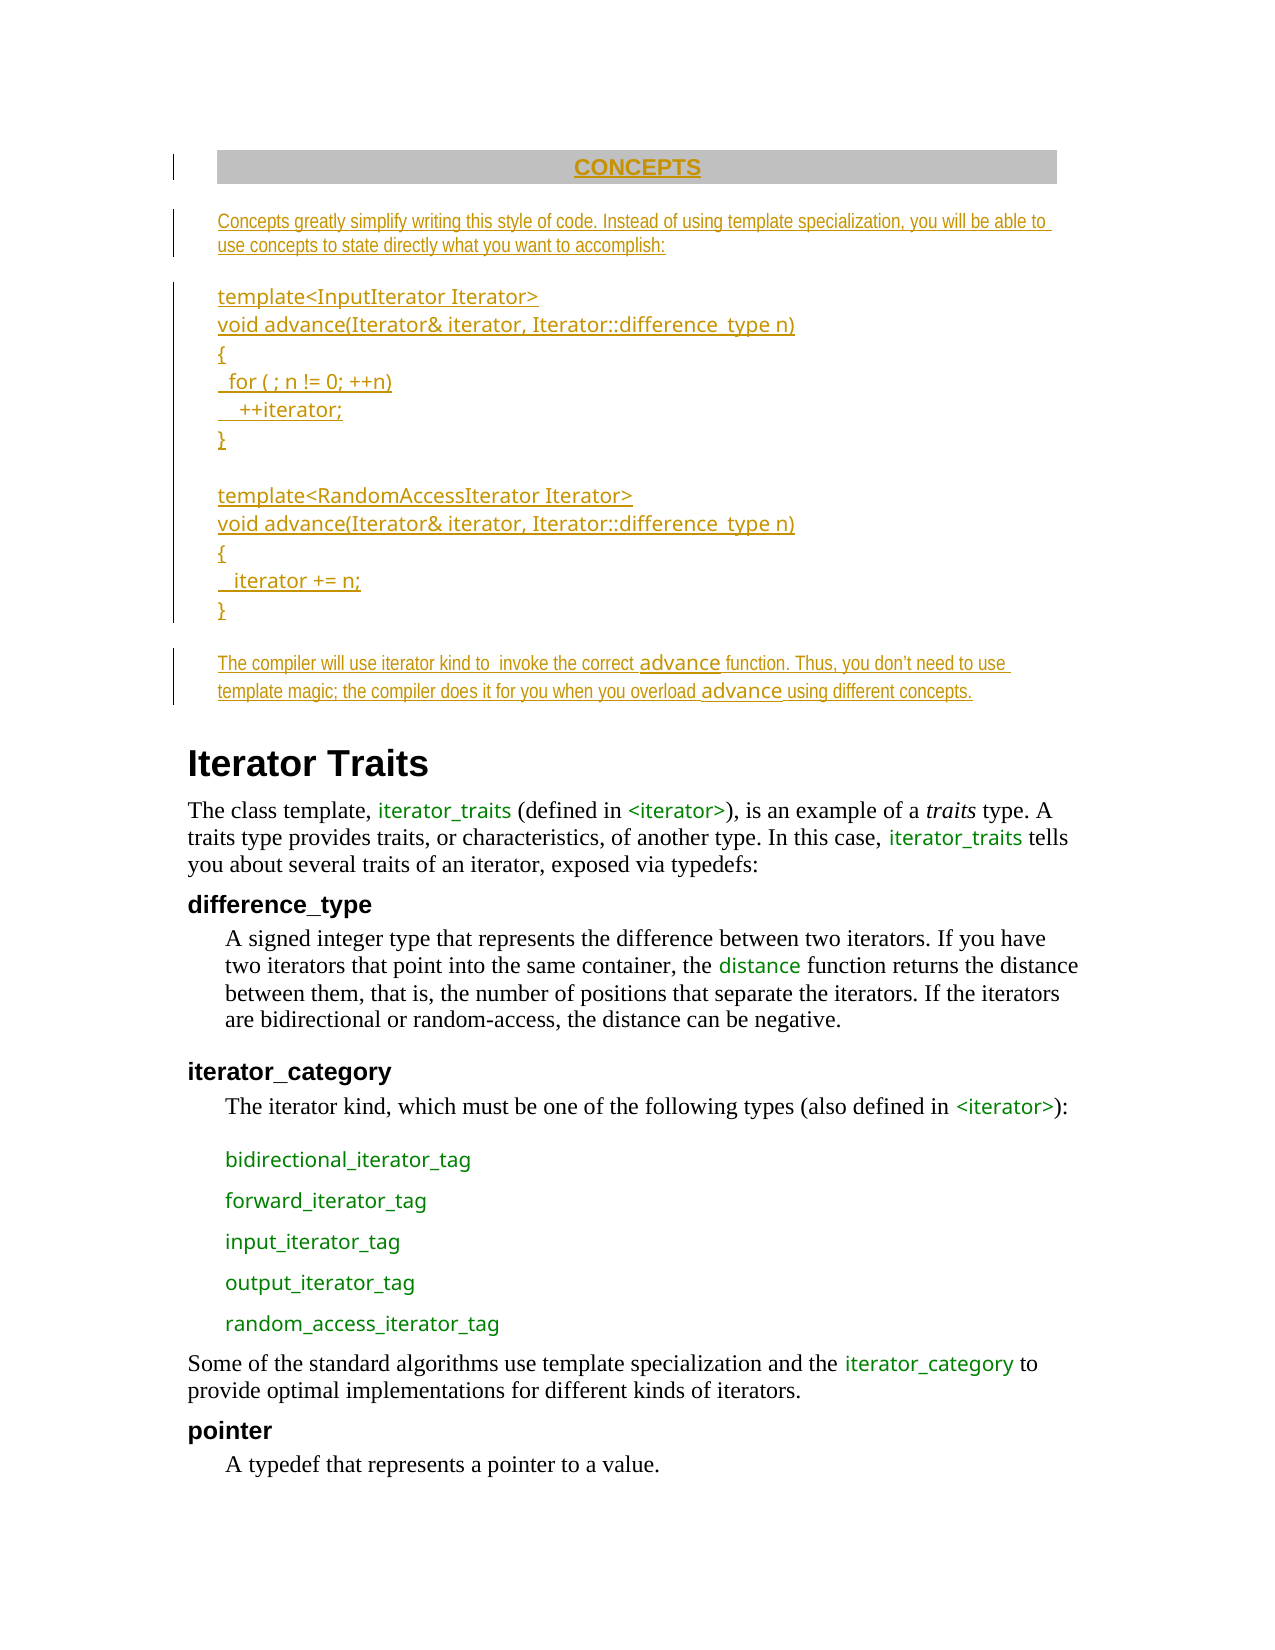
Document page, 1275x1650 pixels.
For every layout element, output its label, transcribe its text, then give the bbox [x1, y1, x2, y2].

text for ( ; n != 0; ++n) [217, 367, 1057, 396]
text } [217, 595, 1057, 623]
text template<RandomAccessIterator Iterator> [217, 481, 1057, 509]
text } [217, 424, 1057, 452]
text input_iterator_tag [225, 1227, 1087, 1256]
text void advance(Iterator& iterator, Iterator::difference_type n) [217, 509, 1057, 538]
text template<InputIterator Iterator> [217, 282, 1057, 310]
text Some of the standard algorithms use template specialization and the iterator_category to provide optimal implementations for different kinds of iterators. [187, 1350, 1087, 1404]
text bidirectional_iterator_tag [225, 1146, 1087, 1174]
text ++iterator; [217, 396, 1057, 424]
text iterator += n; [217, 566, 1057, 595]
text output_iterator_tag [225, 1268, 1087, 1297]
text void advance(Iterator& iterator, Iterator::difference_type n) [217, 310, 1057, 339]
text A typedef that represents a pointer to a value. [225, 1451, 1087, 1478]
text { [217, 538, 1057, 566]
text difference_type [187, 891, 1087, 918]
text { [217, 339, 1057, 367]
text A signed integer type that represents the difference between two iterators. If you have two iterators that point into the same container, the distance function returns the distance between them, that is, the number of positions that separate the iterators. If the iterators are bidirectional or random-access, the distance can be negative. [225, 925, 1087, 1033]
subtitle Iterator Traits [187, 742, 1087, 784]
text pointer [187, 1417, 1087, 1445]
text The class template, iterator_traits (defined in <iterator>), is an example of a traits type. A traits type provides traits, or characteristics, of another type. In this case, iterator_traits tells you about several traits of an iterator, exposed via typedefs: [187, 797, 1087, 878]
text random_access_iterator_tag [225, 1309, 1087, 1338]
text The iterator kind, which must be one of the following types (also defined in <iterator>): [225, 1092, 1087, 1121]
text The compiler will use iterator kind to invoke the correct advance function. Thus, you don’t need to use template magic; the compiler does it for you when you overload advance using different concepts. [217, 648, 1057, 705]
text iterator_category [187, 1058, 1087, 1086]
text forward_iterator_tag [225, 1186, 1087, 1215]
text Concepts [220, 152, 1055, 182]
text Concepts greatly simplify writing this style of code. Instead of using template specialization, you will be able to use concepts to state directly what you want to accomplish: [217, 209, 1057, 257]
